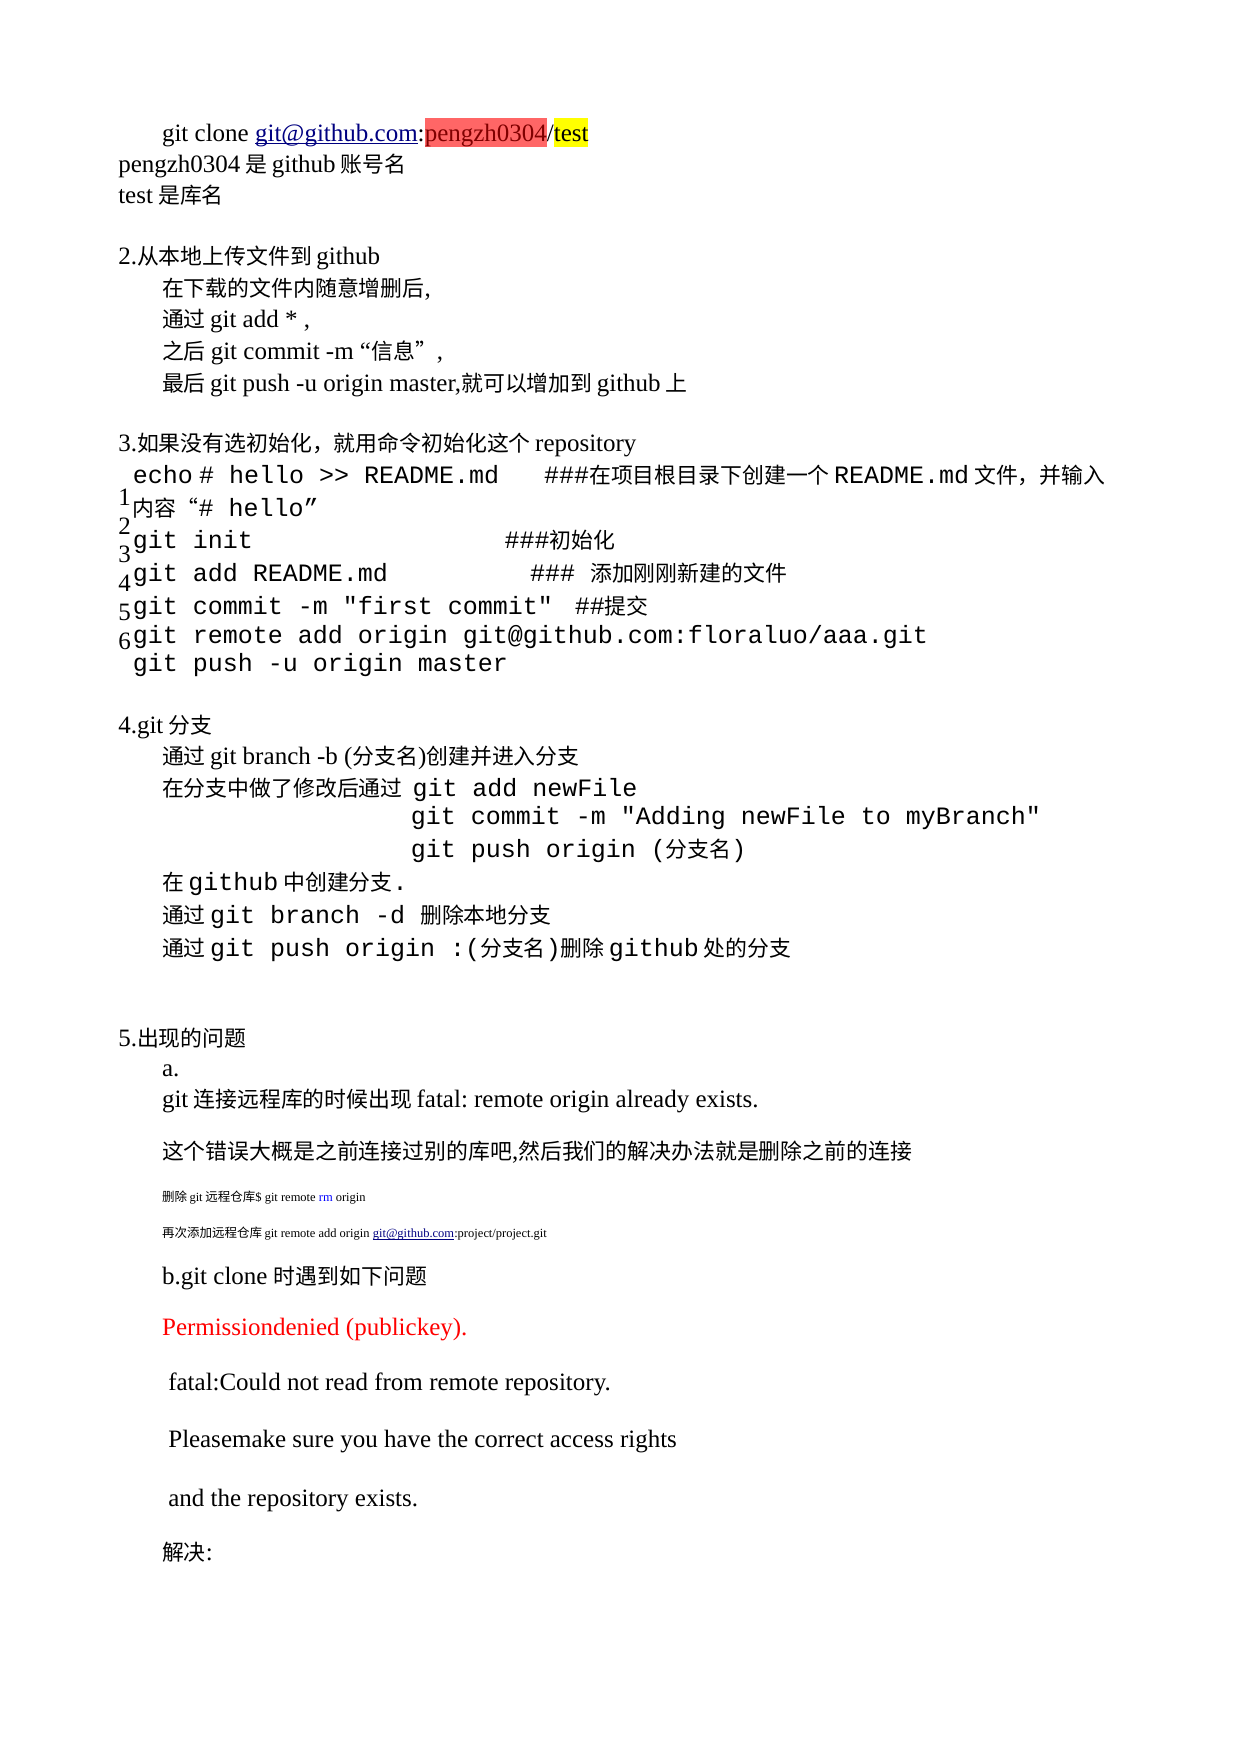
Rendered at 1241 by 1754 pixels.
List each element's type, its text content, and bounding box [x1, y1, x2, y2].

text a. [118, 1053, 1122, 1082]
text 这个错误大概是之前连接过别的库吧,然后我们的解决办法就是删除之前的连接 [118, 1134, 1122, 1166]
text 删除git远程仓库$ git remote rm origin [118, 1187, 1122, 1205]
text pengzh0304是github账号名 [118, 147, 1122, 178]
text Pleasemake sure you have the correct access rights [118, 1419, 1122, 1455]
text fatal:Could not read from remote repository. [118, 1361, 1122, 1397]
text 3.如果没有选初始化，就用命令初始化这个repository [118, 426, 1122, 458]
text git连接远程库的时候出现fatal: remote origin already exists. [118, 1082, 1122, 1113]
text 通过git branch -d 删除本地分支 [118, 898, 1122, 931]
text 解决: [118, 1535, 1122, 1567]
text b.git clone 时遇到如下问题 [118, 1259, 1122, 1291]
text Permissiondenied (publickey). [118, 1312, 1122, 1341]
table_header 1 2 3 4 5 6 [118, 458, 133, 679]
text 在分支中做了修改后通过 git add newFile [118, 771, 1122, 804]
text git clone git@github.com:pengzh0304/test [118, 118, 1122, 147]
text and the repository exists. [118, 1477, 1122, 1513]
text 在下载的文件内随意增删后, [118, 271, 1122, 302]
text git commit -m "Adding newFile to myBranch" [118, 804, 1122, 832]
table_header echo # hello >> README.md ###在项目根目录下创建一个README.md文件，并输入内容“# hello” git init ###初始化 git add README.md ### 添加刚刚新建的文件 git commit -m "first commit" ##提交 git remote add origin git@github.com:floraluo/aaa.git git push -u origin master [133, 458, 1122, 679]
text 再次添加远程仓库git remote add origin git@github.com:project/project.git [118, 1223, 1122, 1241]
text 通过git add * , [118, 302, 1122, 334]
text git push origin (分支名) [118, 832, 1122, 865]
text 在github中创建分支. [118, 865, 1122, 898]
text 通过git push origin :(分支名)删除github处的分支 [118, 931, 1122, 964]
text 通过git branch -b (分支名)创建并进入分支 [118, 739, 1122, 771]
text 之后 git commit -m “信息”, [118, 334, 1122, 366]
text 最后git push -u origin master,就可以增加到github上 [118, 366, 1122, 397]
text 2.从本地上传文件到github [118, 239, 1122, 271]
text 5.出现的问题 [118, 1021, 1122, 1053]
text test是库名 [118, 178, 1122, 210]
text 4.git分支 [118, 708, 1122, 739]
